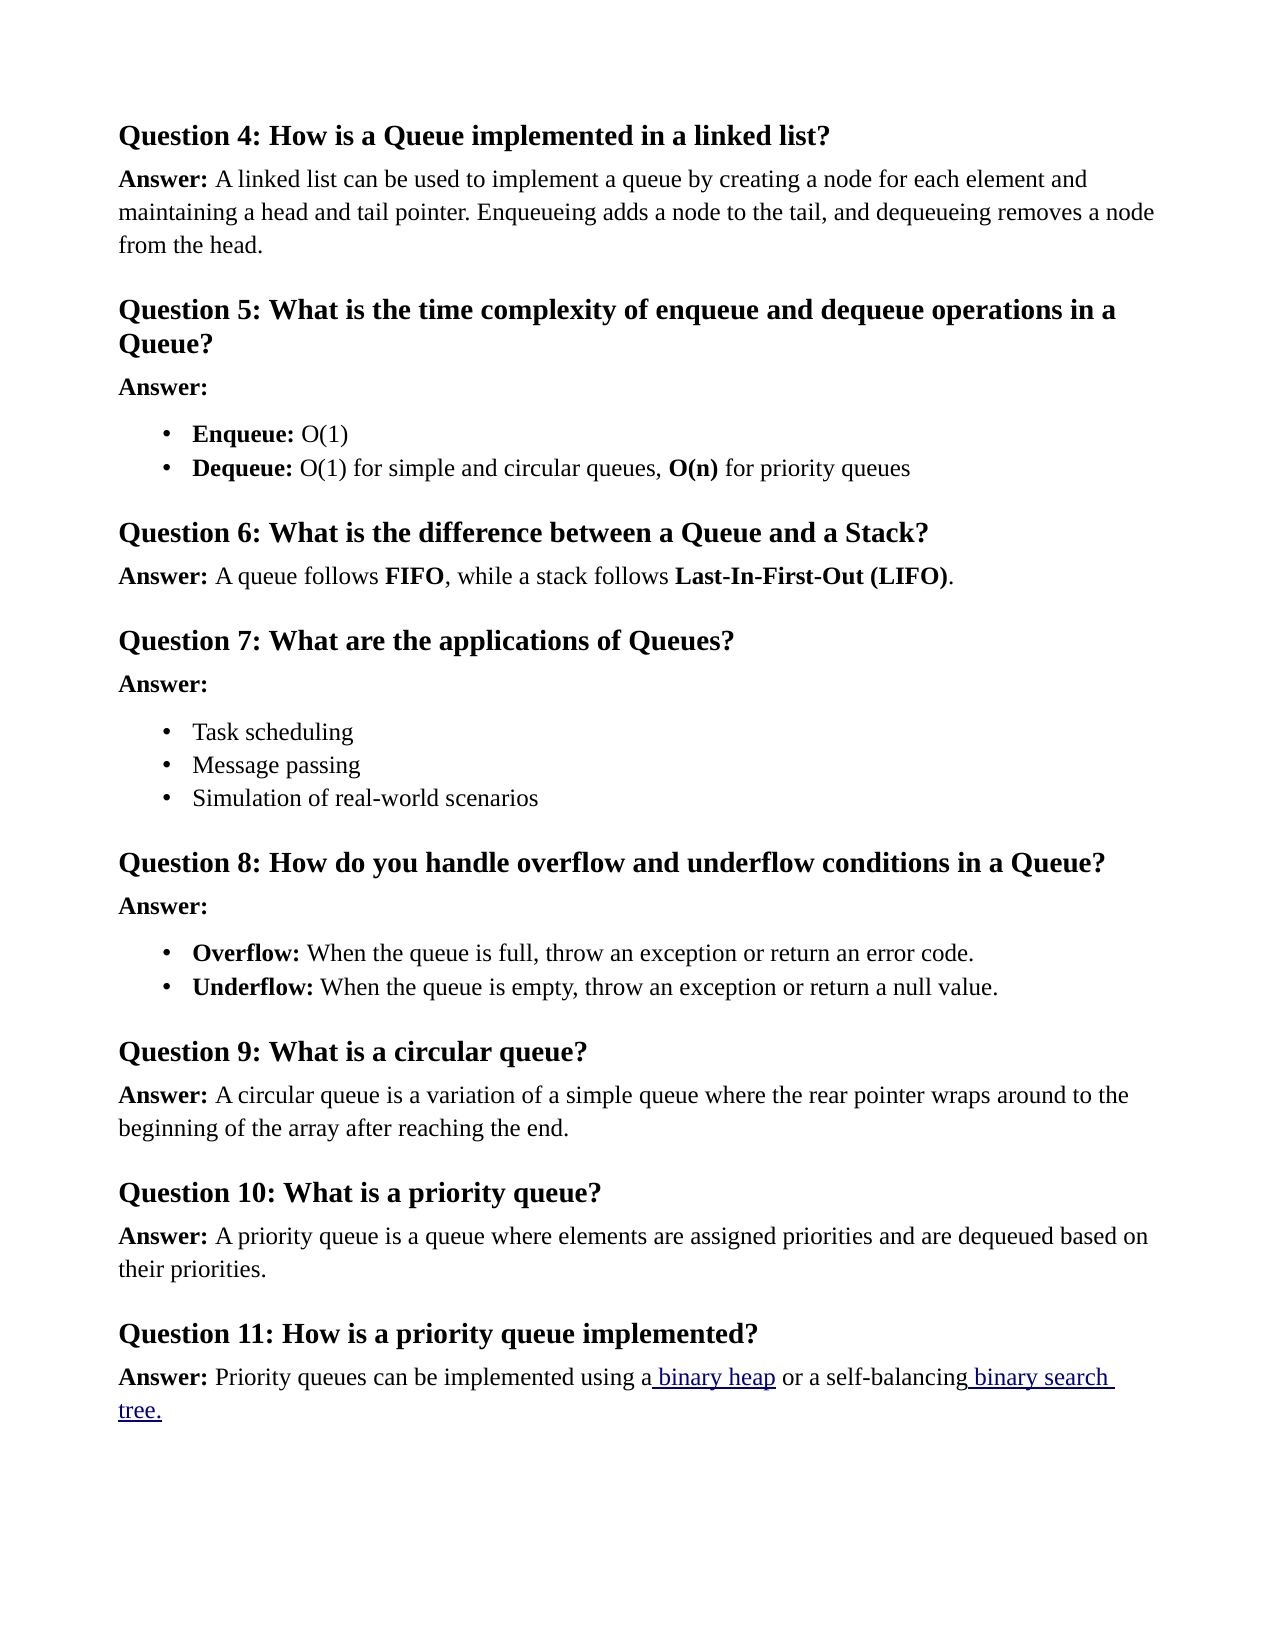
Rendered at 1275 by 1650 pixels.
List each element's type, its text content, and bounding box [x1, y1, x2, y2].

subtitle Question 5: What is the time complexity of enqueue and dequeue operations in a Queue? [118, 292, 1157, 359]
subtitle Question 4: How is a Queue implemented in a linked list? [118, 118, 1157, 152]
text Answer: A queue follows FIFO, while a stack follows Last-In-First-Out (LIFO). [118, 561, 1157, 589]
list Enqueue: O(1) [162, 419, 1157, 448]
text Answer: A circular queue is a variation of a simple queue where the rear pointer wraps around to the beginning of the array after reaching the end. [118, 1080, 1157, 1142]
text Answer: Priority queues can be implemented using a binary heap or a self-balancing binary search tree. [118, 1362, 1157, 1424]
subtitle Question 7: What are the applications of Queues? [118, 623, 1157, 657]
list Overflow: When the queue is full, throw an exception or return an error code. [162, 938, 1157, 967]
text Answer: [118, 669, 1157, 698]
list Underflow: When the queue is empty, throw an exception or return a null value. [162, 972, 1157, 1000]
list Message passing [162, 750, 1157, 778]
subtitle Question 9: What is a circular queue? [118, 1034, 1157, 1067]
list Task scheduling [162, 717, 1157, 745]
subtitle Question 11: How is a priority queue implemented? [118, 1316, 1157, 1350]
subtitle Question 10: What is a priority queue? [118, 1175, 1157, 1208]
list Simulation of real-world scenarios [162, 783, 1157, 811]
text Answer: A linked list can be used to implement a queue by creating a node for each element and maintaining a head and tail pointer. Enqueueing adds a node to the tail, and dequeueing removes a node from the head. [118, 164, 1157, 259]
text Answer: [118, 891, 1157, 920]
text Answer: [118, 372, 1157, 401]
subtitle Question 6: What is the difference between a Queue and a Stack? [118, 515, 1157, 548]
list Dequeue: O(1) for simple and circular queues, O(n) for priority queues [162, 453, 1157, 481]
subtitle Question 8: How do you handle overflow and underflow conditions in a Queue? [118, 845, 1157, 878]
text Answer: A priority queue is a queue where elements are assigned priorities and are dequeued based on their priorities. [118, 1221, 1157, 1283]
